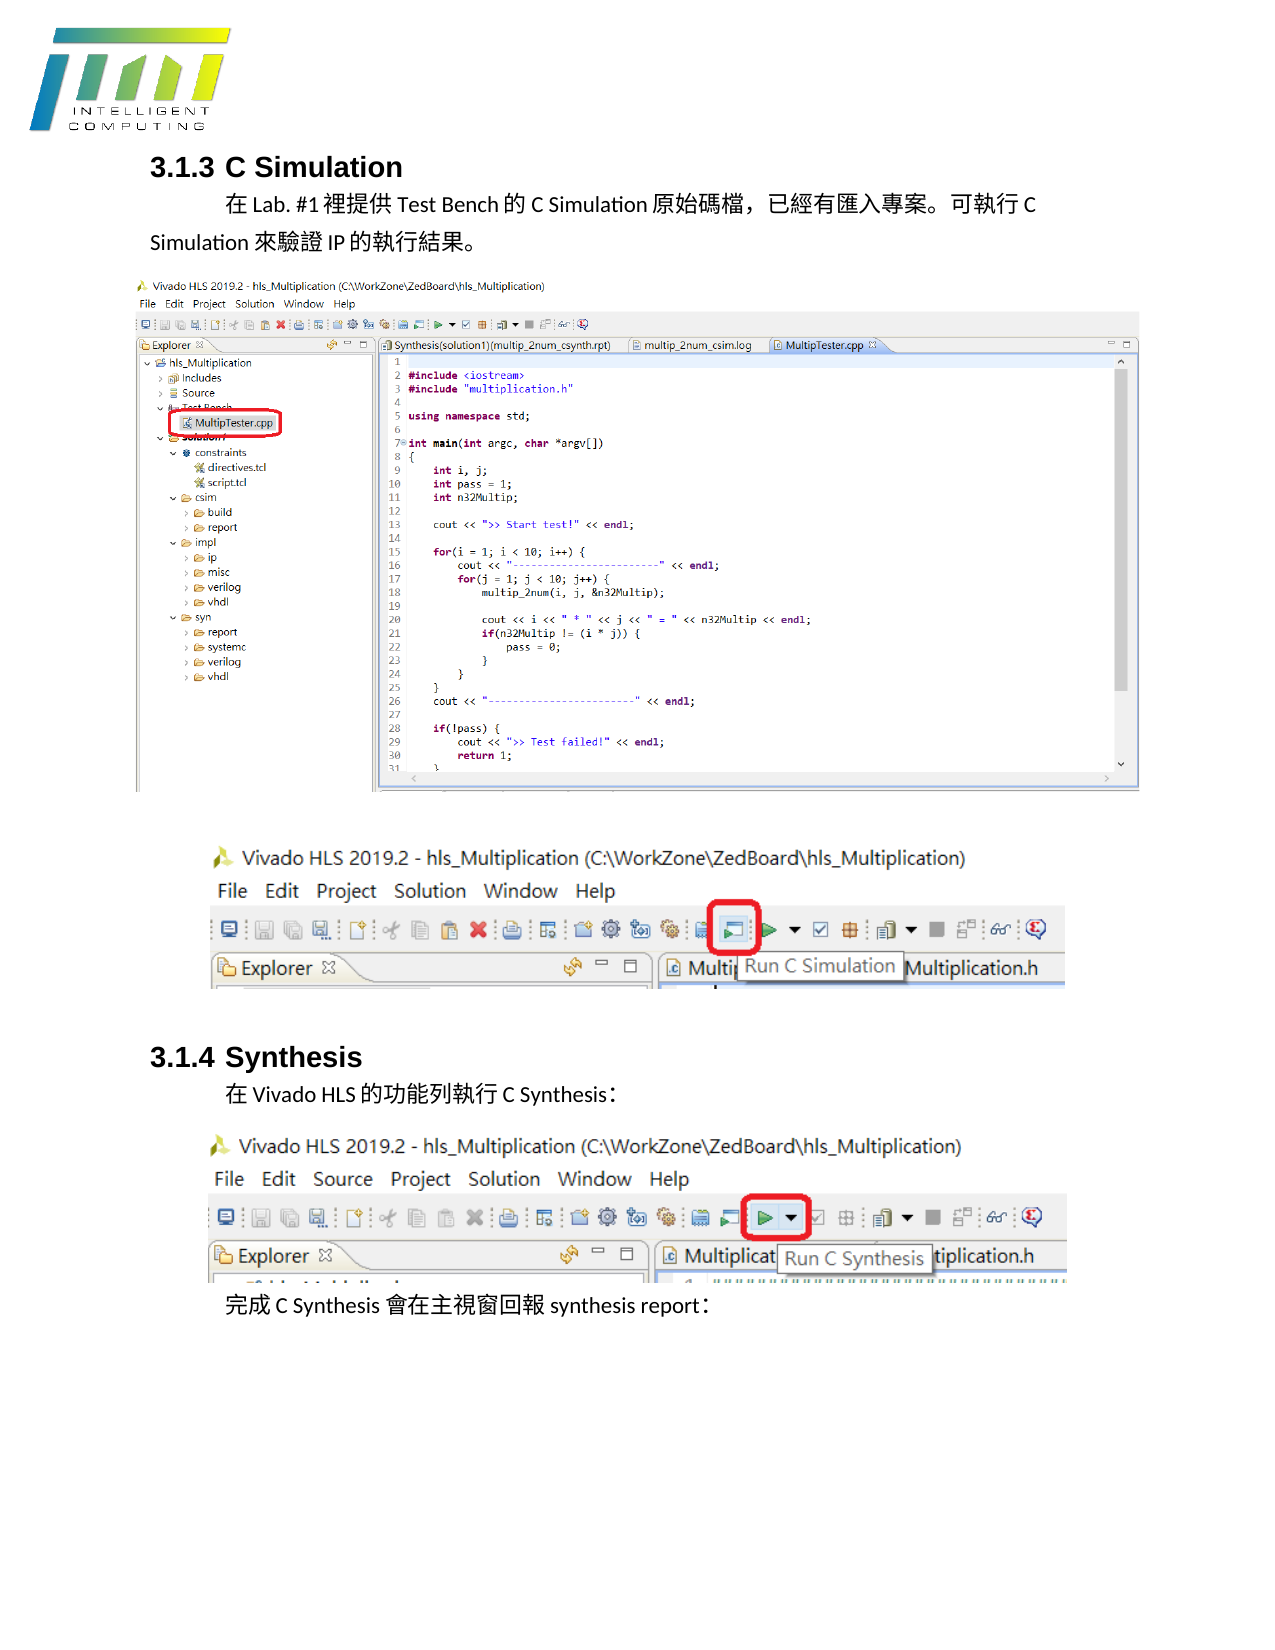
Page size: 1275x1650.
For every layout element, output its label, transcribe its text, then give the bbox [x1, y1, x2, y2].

text 在Lab. #1裡提供Test Bench的C Simulation原始碼檔，已經有匯入專案。可執行C Simulation來驗證IP的執行結果。 [150, 186, 1125, 257]
subtitle 3.1.3 C Simulation [150, 150, 1125, 183]
text 在Vivado HLS的功能列執行C Synthesis： [150, 1076, 1125, 1109]
subtitle 3.1.4 Synthesis [150, 1040, 1125, 1074]
text 完成C Synthesis會在主視窗回報synthesis report： [150, 1129, 1125, 1321]
